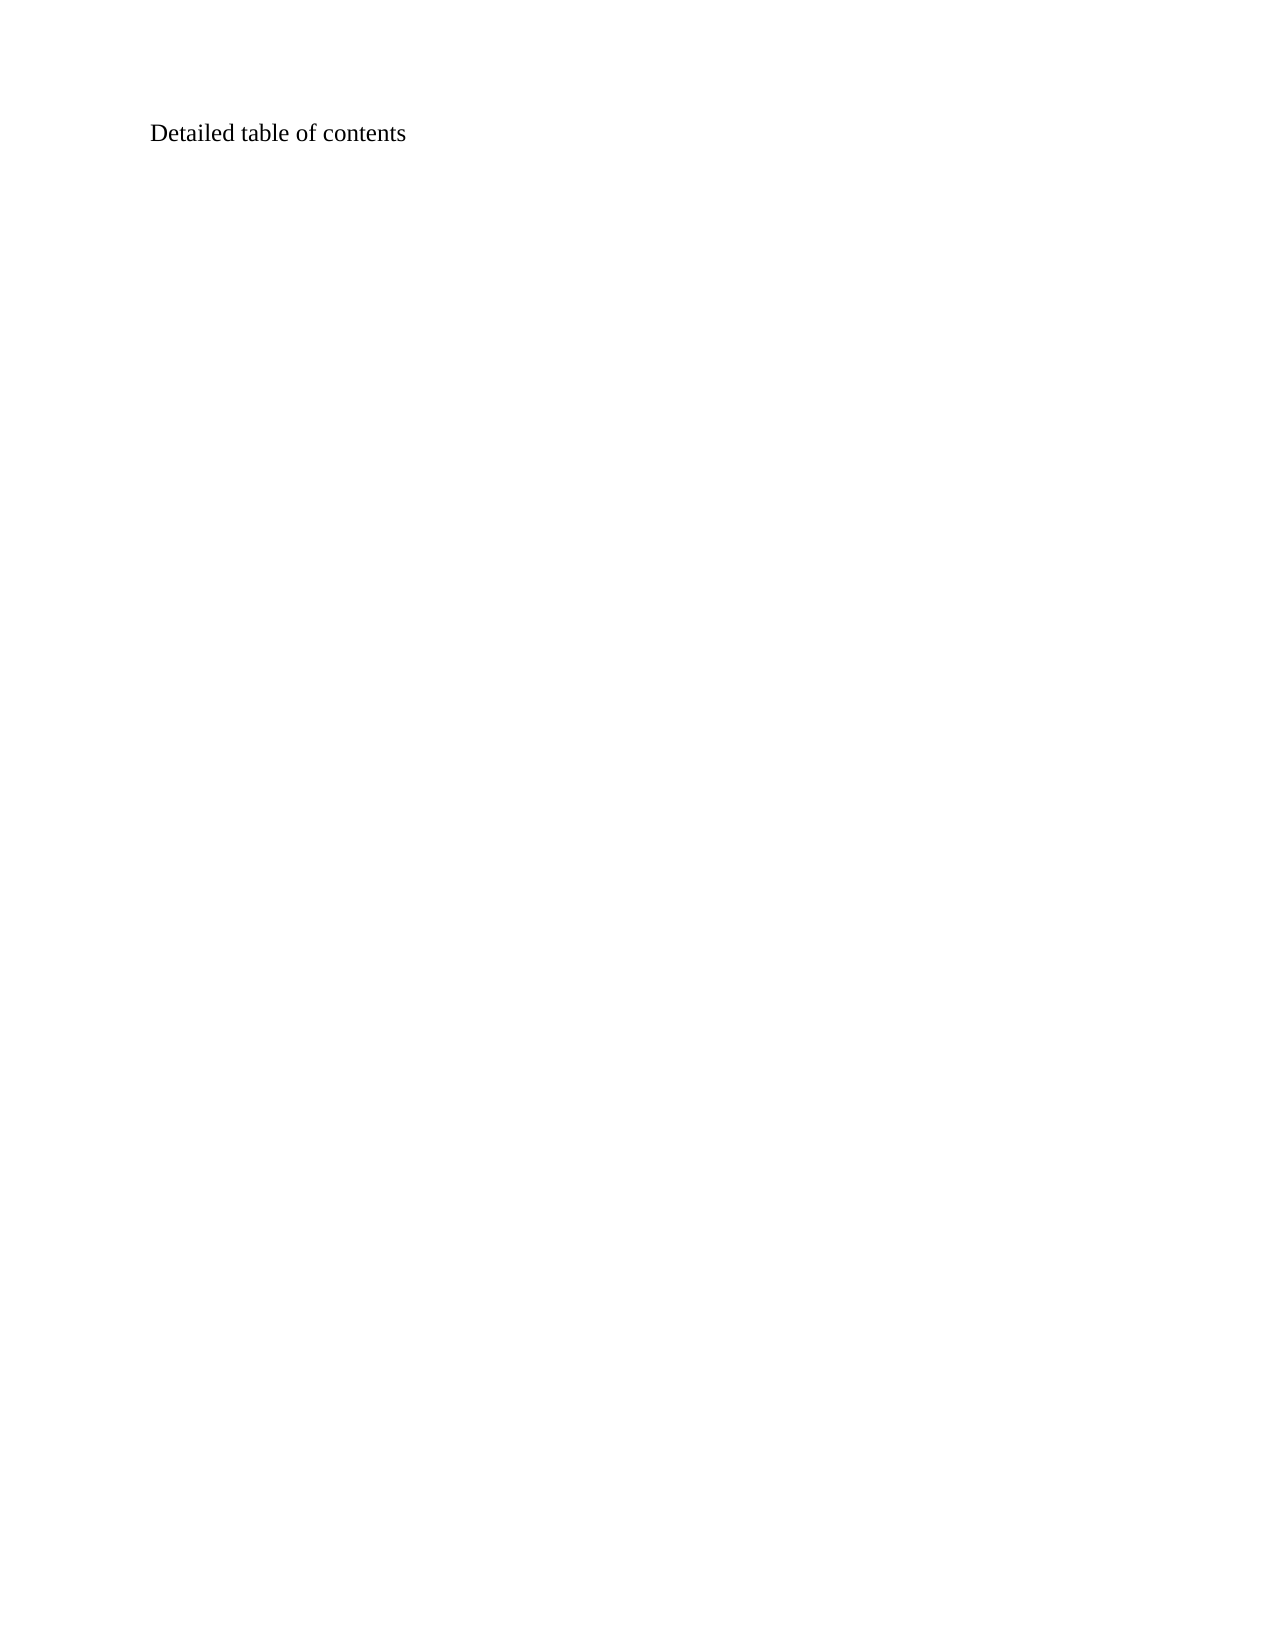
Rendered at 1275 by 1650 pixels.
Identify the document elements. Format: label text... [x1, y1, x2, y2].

text Detailed table of contents [150, 118, 1125, 147]
